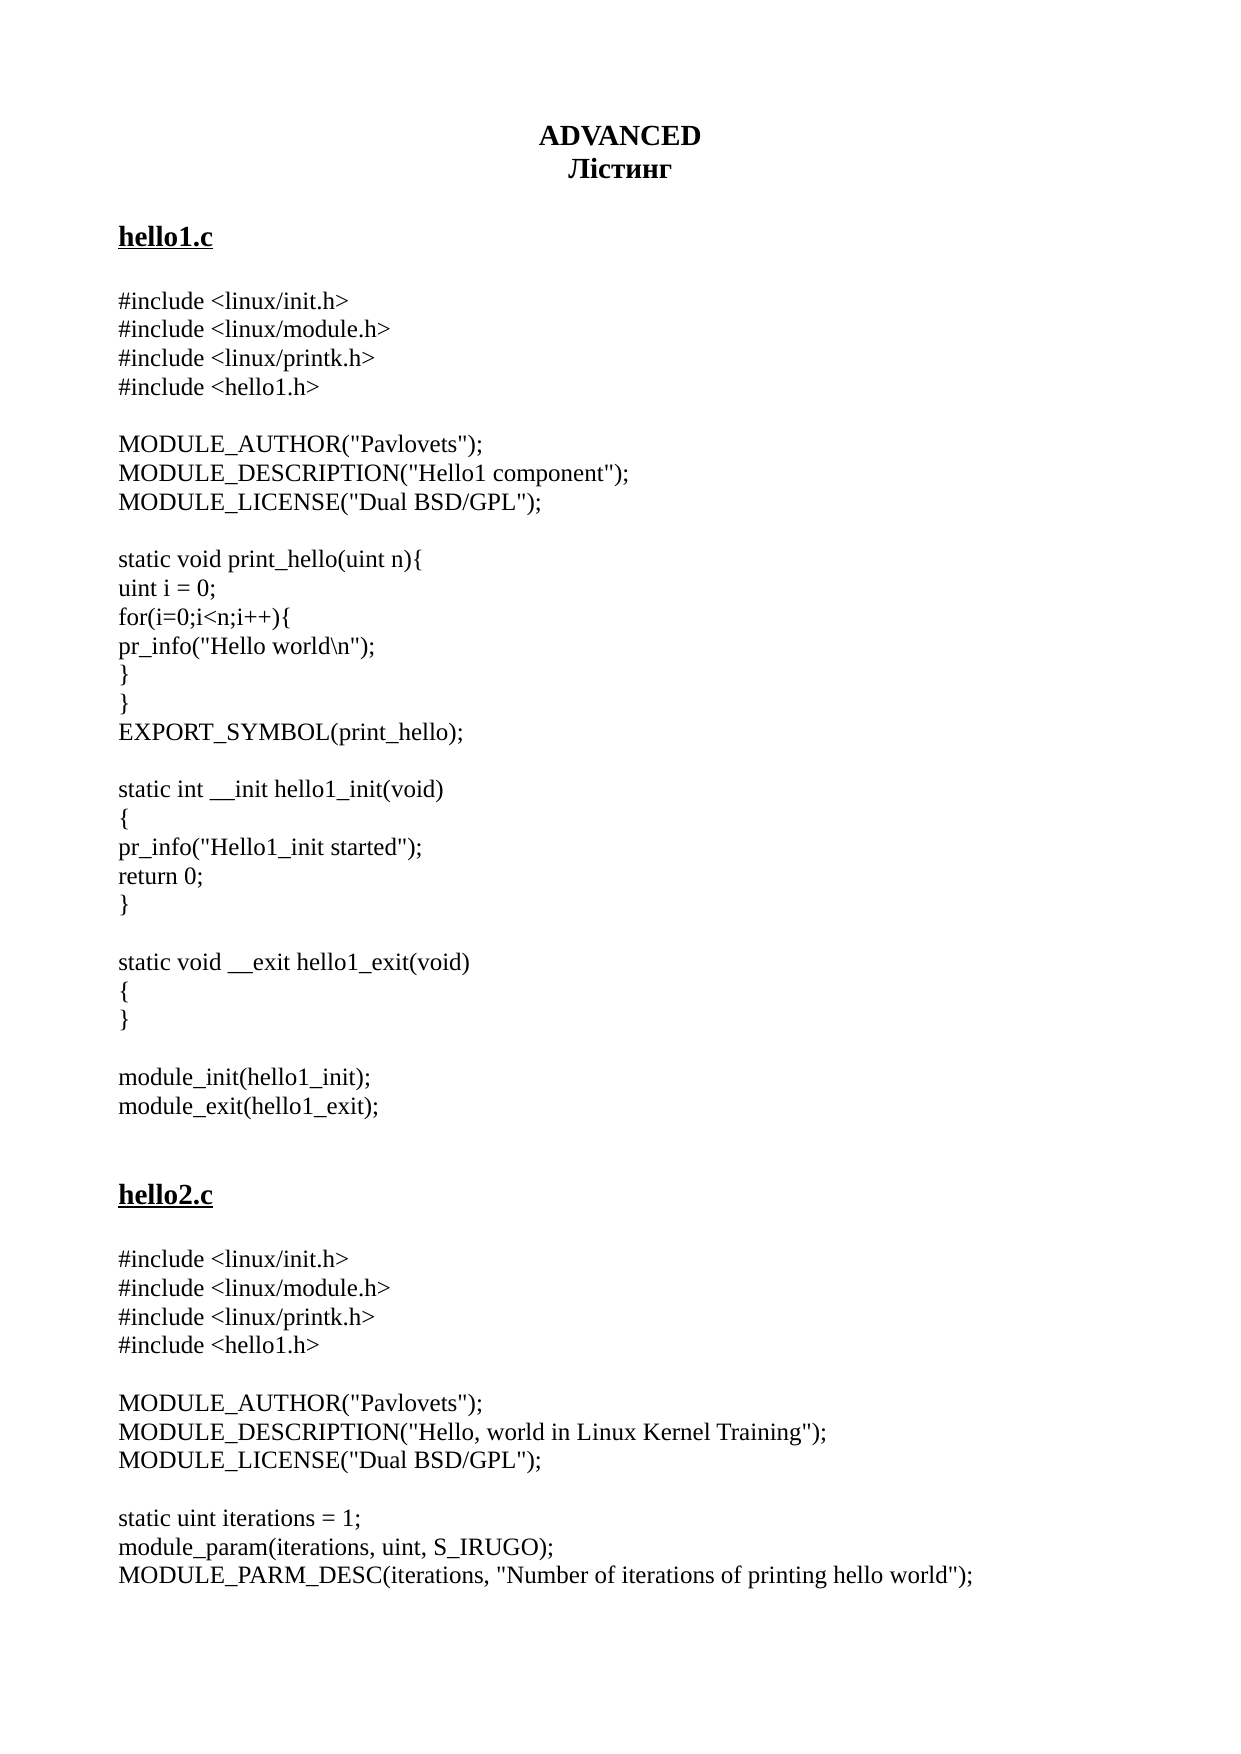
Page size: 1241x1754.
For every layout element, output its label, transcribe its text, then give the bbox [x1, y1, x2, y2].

text { [118, 803, 1122, 832]
text { [118, 976, 1122, 1004]
text module_param(iterations, uint, S_IRUGO); [118, 1532, 1122, 1560]
text #include <linux/printk.h> [118, 1302, 1122, 1330]
text #include <linux/printk.h> [118, 343, 1122, 372]
text MODULE_DESCRIPTION("Hello, world in Linux Kernel Training"); [118, 1417, 1122, 1445]
text static void __exit hello1_exit(void) [118, 947, 1122, 976]
text module_exit(hello1_exit); [118, 1091, 1122, 1119]
text } [118, 1004, 1122, 1033]
text #include <hello1.h> [118, 372, 1122, 401]
text Лістинг [118, 152, 1122, 185]
text return 0; [118, 861, 1122, 889]
text uint i = 0; [118, 573, 1122, 602]
text #include <linux/init.h> [118, 1244, 1122, 1273]
text MODULE_PARM_DESC(iterations, "Number of iterations of printing hello world"); [118, 1560, 1122, 1589]
text #include <linux/module.h> [118, 1273, 1122, 1302]
text #include <linux/module.h> [118, 314, 1122, 343]
text hello1.c [118, 219, 1122, 252]
text #include <linux/init.h> [118, 286, 1122, 314]
text pr_info("Hello1_init started"); [118, 832, 1122, 861]
text hello2.c [118, 1177, 1122, 1211]
text MODULE_LICENSE("Dual BSD/GPL"); [118, 1445, 1122, 1474]
text } [118, 688, 1122, 717]
text pr_info("Hello world\n"); [118, 631, 1122, 659]
text for(i=0;i<n;i++){ [118, 602, 1122, 631]
text MODULE_LICENSE("Dual BSD/GPL"); [118, 487, 1122, 516]
text ADVANCED [118, 118, 1122, 152]
text static void print_hello(uint n){ [118, 544, 1122, 573]
text static int __init hello1_init(void) [118, 774, 1122, 803]
text #include <hello1.h> [118, 1330, 1122, 1359]
text MODULE_AUTHOR("Pavlovets"); [118, 429, 1122, 458]
text module_init(hello1_init); [118, 1062, 1122, 1091]
text } [118, 659, 1122, 688]
text } [118, 889, 1122, 918]
text MODULE_AUTHOR("Pavlovets"); [118, 1388, 1122, 1417]
text MODULE_DESCRIPTION("Hello1 component"); [118, 458, 1122, 487]
text EXPORT_SYMBOL(print_hello); [118, 717, 1122, 746]
text static uint iterations = 1; [118, 1503, 1122, 1532]
